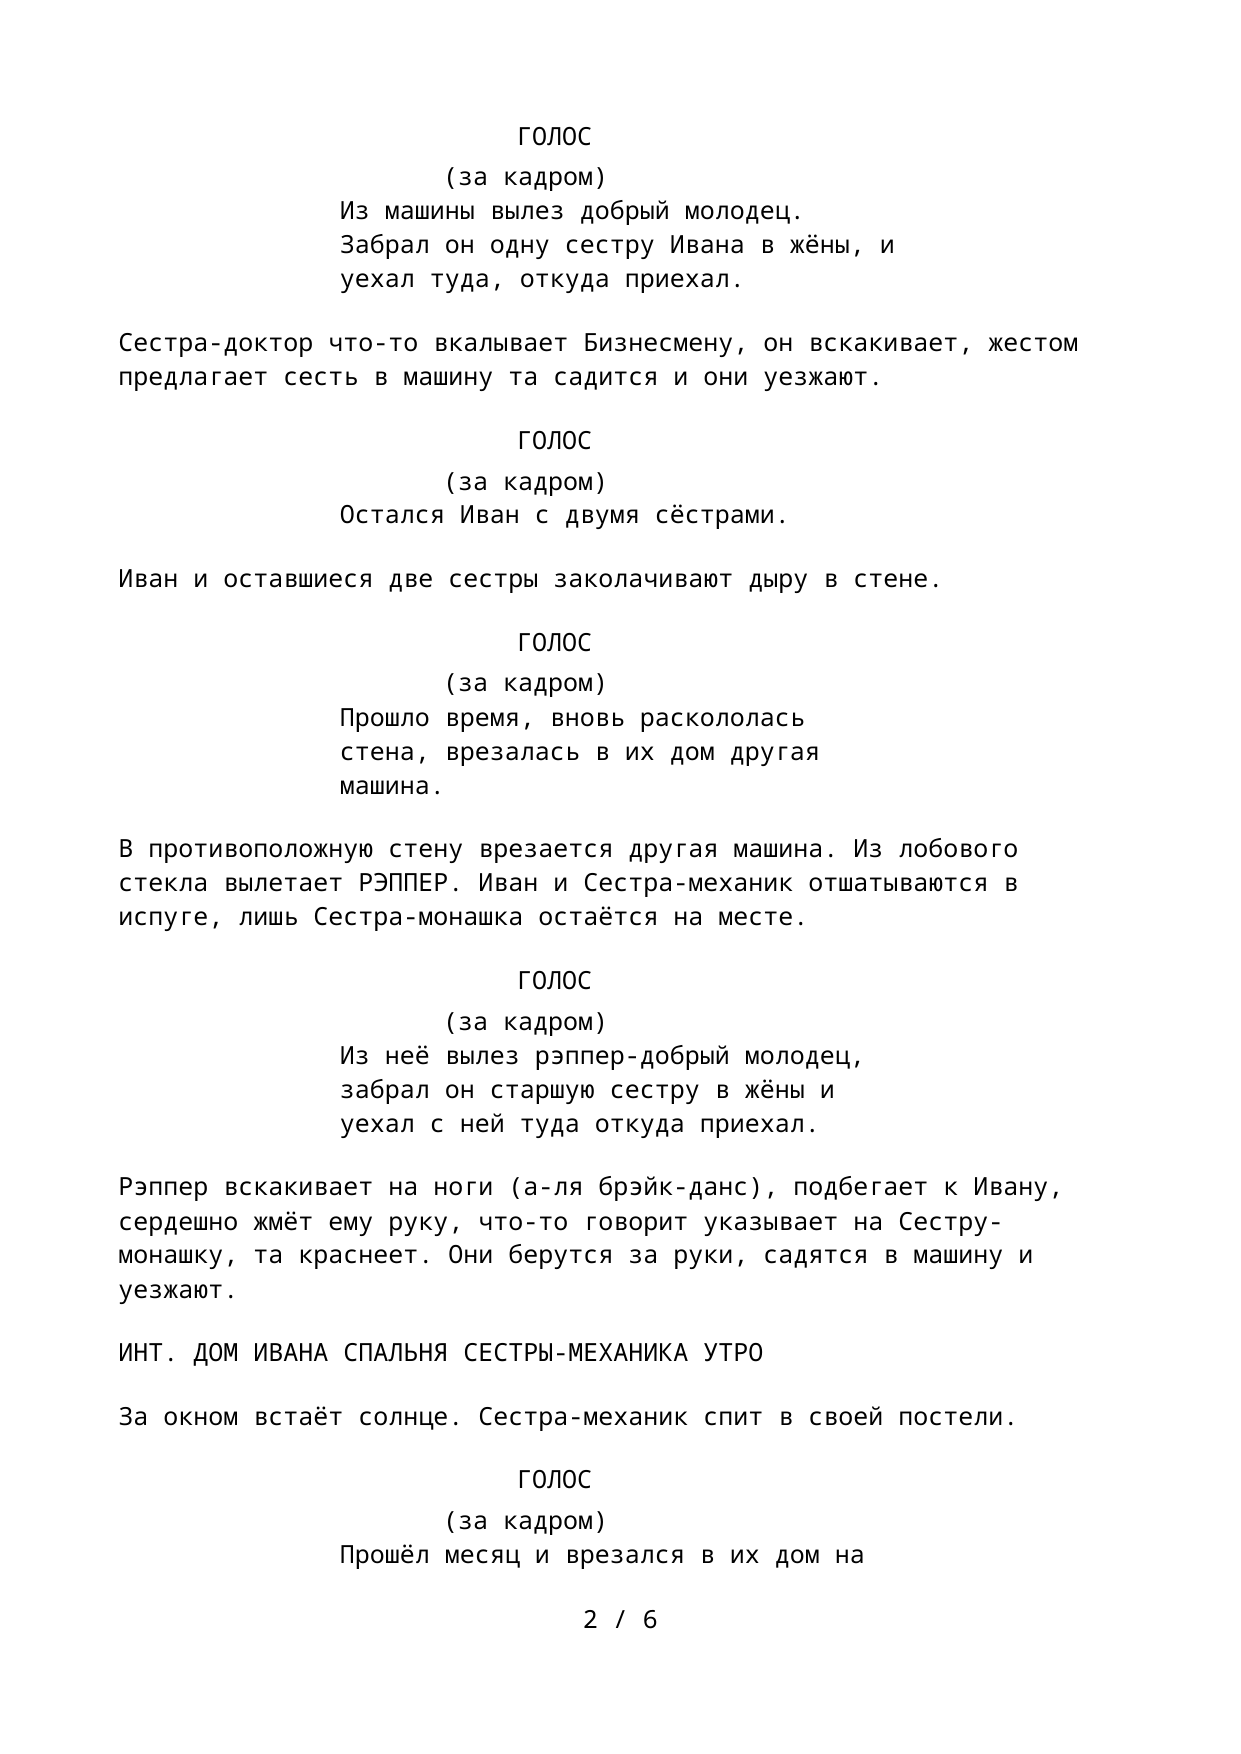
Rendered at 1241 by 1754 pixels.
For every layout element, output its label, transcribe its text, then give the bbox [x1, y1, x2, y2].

text В противоположную стену врезается другая машина. Из лобового стекла вылетает РЭППЕР. Иван и Сестра-механик отшатываются в испуге, лишь Сестра-монашка остаётся на месте. [118, 831, 1122, 933]
text Рэппер вскакивает на ноги (а-ля брэйк-данс), подбегает к Ивану, сердешно жмёт ему руку, что-то говорит указывает на Сестру-монашку, та краснеет. Они берутся за руки, садятся в машину и уезжают. [118, 1169, 1122, 1305]
text Из неё вылез рэппер-добрый молодец, забрал он старшую сестру в жёны и уехал с ней туда откуда приехал. [339, 1037, 901, 1139]
text ГОЛОС [517, 422, 1122, 456]
text (за кадром) [443, 1503, 901, 1537]
text Прошёл месяц и врезался в их дом на [339, 1537, 901, 1571]
text ГОЛОС [517, 962, 1122, 997]
text (за кадром) [443, 1003, 901, 1037]
text Из машины вылез добрый молодец. Забрал он одну сестру Ивана в жёны, и уехал туда, откуда приехал. [339, 193, 901, 295]
text Остался Иван с двумя сёстрами. [339, 497, 901, 531]
text За окном встаёт солнце. Сестра-механик спит в своей постели. [118, 1398, 1122, 1432]
text (за кадром) [443, 159, 901, 193]
text ГОЛОС [517, 1462, 1122, 1496]
text ГОЛОС [517, 624, 1122, 658]
text ИНТ. ДОМ ИВАНА СПАЛЬНЯ СЕСТРЫ-МЕХАНИКА УТРО [118, 1335, 1122, 1369]
text ГОЛОС [517, 118, 1122, 152]
text Иван и оставшиеся две сестры заколачивают дыру в стене. [118, 561, 1122, 595]
text Сестра-доктор что-то вкалывает Бизнесмену, он вскакивает, жестом предлагает сесть в машину та садится и они уезжают. [118, 325, 1122, 393]
text Прошло время, вновь раскололась стена, врезалась в их дом другая машина. [339, 699, 901, 801]
text (за кадром) [443, 665, 901, 699]
text (за кадром) [443, 463, 901, 497]
